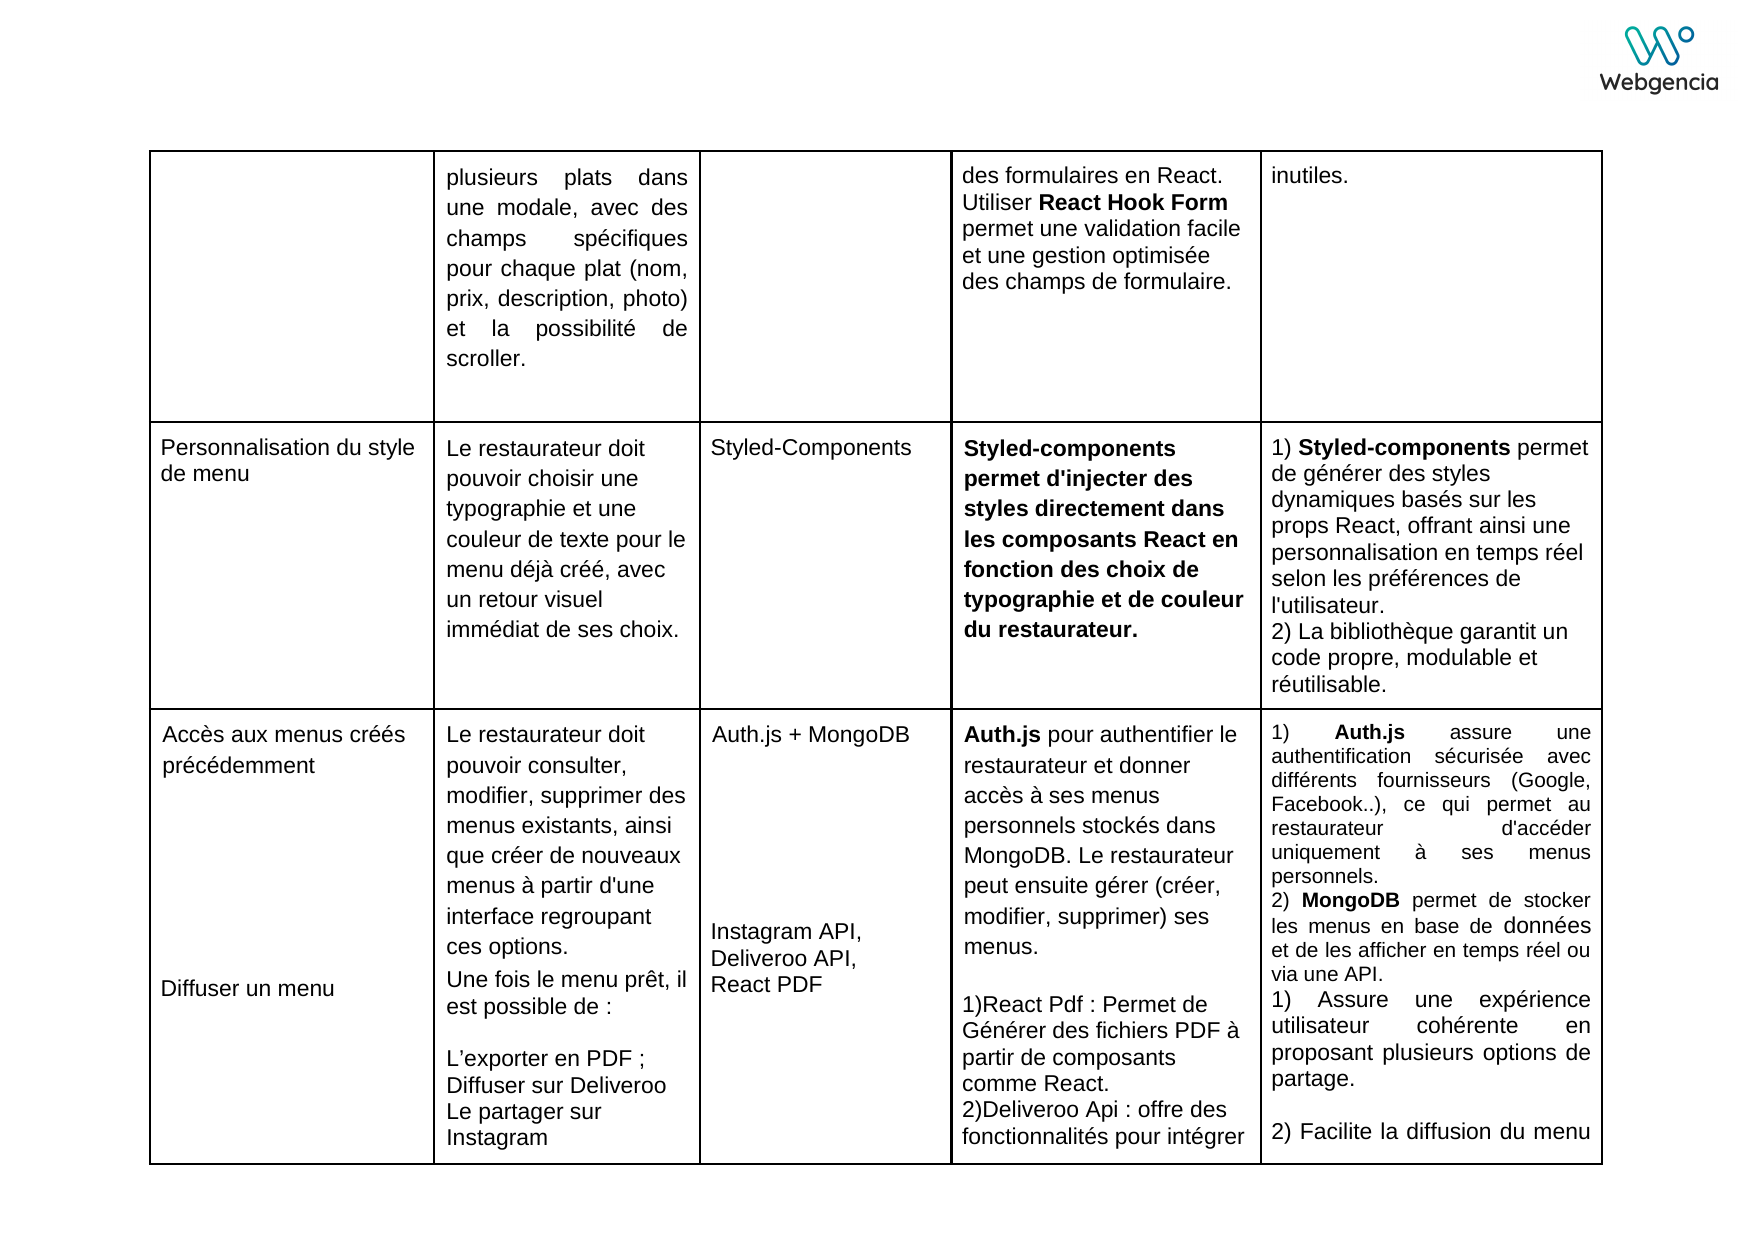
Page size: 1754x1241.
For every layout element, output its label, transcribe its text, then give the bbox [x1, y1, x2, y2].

table_cell [151, 152, 433, 421]
table_cell Instagram API, Deliveroo API, React PDF [701, 710, 950, 1163]
table_cell Diffuser un menu [151, 710, 433, 1163]
table_header Styled-components permet d'injecter des styles directement dans les composants React en fonction des choix de typographie et de couleur du restaurateur. [962, 434, 1250, 648]
table_cell Une fois le menu prêt, il est possible de : L’exporter en PDF ; Diffuser sur Deliveroo Le partager sur Instagram [445, 965, 689, 1152]
table_cell 1) Styled-components permet de générer des styles dynamiques basés sur les props React, offrant ainsi une personnalisation en temps réel selon les préférences de l'utilisateur. 2) La bibliothèque garantit un code propre, modulable et réutilisable. [1262, 423, 1601, 707]
table_cell 1)React Pdf : Permet de Générer des fichiers PDF à partir de composants comme React. 2)Deliveroo Api : offre des fonctionnalités pour intégrer [953, 710, 1260, 1163]
table_header [710, 753, 720, 787]
table_header Auth.js + MongoDB [710, 720, 918, 753]
table_cell [953, 423, 1260, 707]
table_header Auth.js pour authentifier le restaurateur et donner accès à ses menus personnels stockés dans MongoDB. Le restaurateur peut ensuite gérer (créer, modifier, supprimer) ses menus. [962, 720, 1250, 965]
table_header Le restaurateur doit pouvoir consulter, modifier, supprimer des menus existants, ainsi que créer de nouveaux menus à partir d'une interface regroupant ces options. [445, 720, 689, 965]
table_header [445, 648, 458, 681]
table_cell Styled-Components [701, 423, 950, 707]
table_cell 1) Auth.js assure une authentification sécurisée avec différents fournisseurs (Google, Facebook..), ce qui permet au restaurateur d'accéder uniquement à ses menus personnels. 2) MongoDB permet de stocker les menus en base de données et de les afficher en temps réel ou via une API. 1) Assure une expérience utilisateur cohérente en proposant plusieurs options de partage. 2) Facilite la diffusion du menu [1262, 710, 1601, 1163]
table_cell [701, 152, 950, 421]
table_header Accès aux menus créés précédemment [160, 720, 424, 783]
table_header [962, 648, 972, 681]
table_cell inutiles. [1262, 152, 1601, 421]
table_header Le restaurateur doit pouvoir choisir une typographie et une couleur de texte pour le menu déjà créé, avec un retour visuel immédiat de ses choix. [445, 434, 689, 648]
table_header [445, 377, 455, 410]
table_header [160, 784, 170, 817]
table_cell des formulaires en React. Utiliser React Hook Form permet une validation facile et une gestion optimisée des champs de formulaire. [953, 152, 1260, 421]
table_cell Personnalisation du style de menu [151, 423, 433, 707]
table_cell [435, 152, 699, 421]
table_header plusieurs plats dans une modale, avec des champs spécifiques pour chaque plat (nom, prix, description, photo) et la possibilité de scroller. [445, 163, 689, 377]
table_cell [435, 423, 699, 707]
table_cell [435, 710, 699, 1163]
